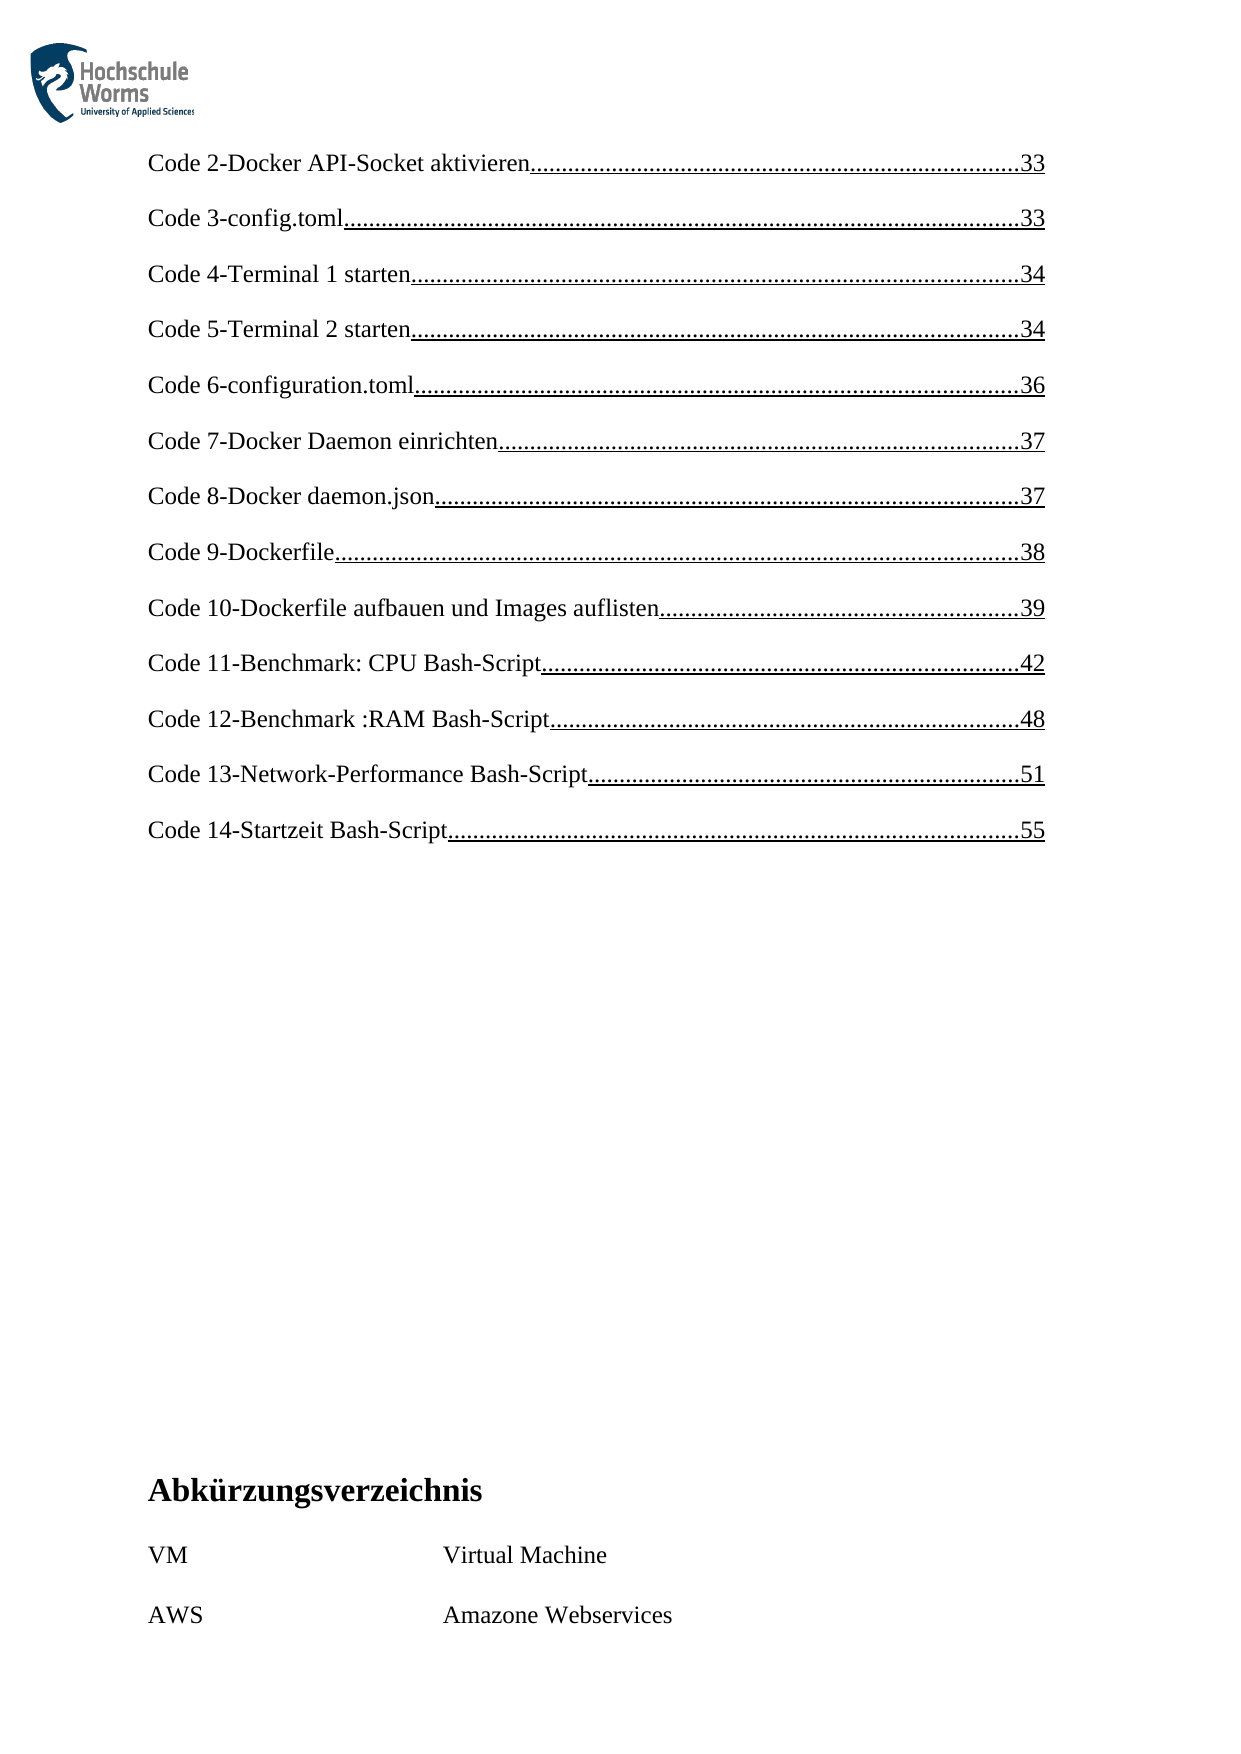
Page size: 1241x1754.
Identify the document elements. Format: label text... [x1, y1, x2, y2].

text Code 5-Terminal 2 starten 34 [148, 314, 1045, 343]
text Code 3-config.toml 33 [148, 203, 1045, 232]
text Code 12-Benchmark :RAM Bash-Script 48 [148, 704, 1045, 733]
text Code 13-Network-Performance Bash-Script 51 [148, 759, 1045, 788]
text Code 4-Terminal 1 starten 34 [148, 259, 1045, 288]
text Code 2-Docker API-Socket aktivieren 33 [148, 148, 1045, 176]
text Code 6-configuration.toml 36 [148, 370, 1045, 399]
text Code 11-Benchmark: CPU Bash-Script 42 [148, 648, 1045, 677]
text Abkürzungsverzeichnis [148, 1470, 1092, 1508]
text VM Virtual Machine [148, 1540, 1092, 1569]
text Code 10-Dockerfile aufbauen und Images auflisten 39 [148, 593, 1045, 621]
text Code 7-Docker Daemon einrichten 37 [148, 426, 1045, 454]
text AWS Amazone Webservices [148, 1600, 1092, 1629]
text Code 14-Startzeit Bash-Script 55 [148, 815, 1045, 844]
text Code 8-Docker daemon.json 37 [148, 481, 1045, 510]
text Code 9-Dockerfile 38 [148, 537, 1045, 566]
